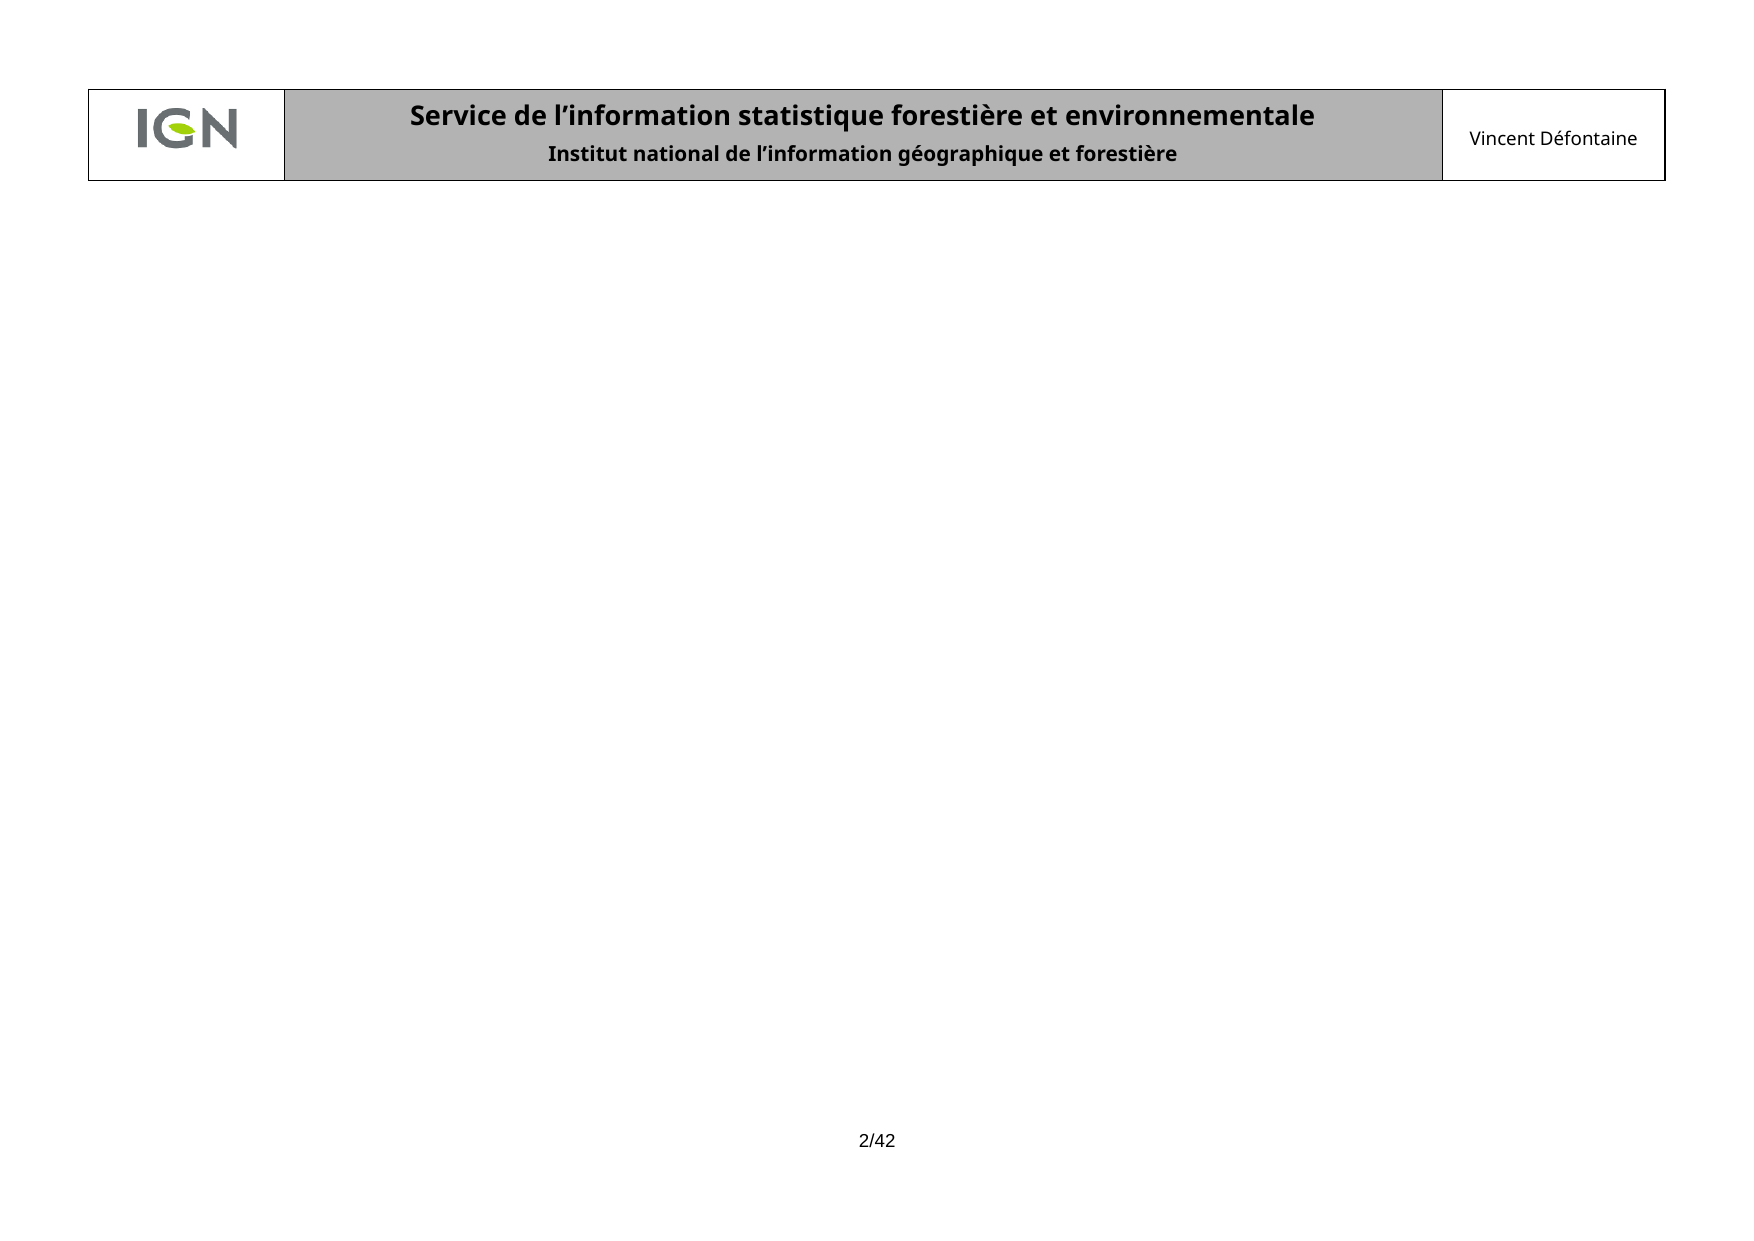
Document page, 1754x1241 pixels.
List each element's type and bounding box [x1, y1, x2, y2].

picture [121, 94, 253, 162]
